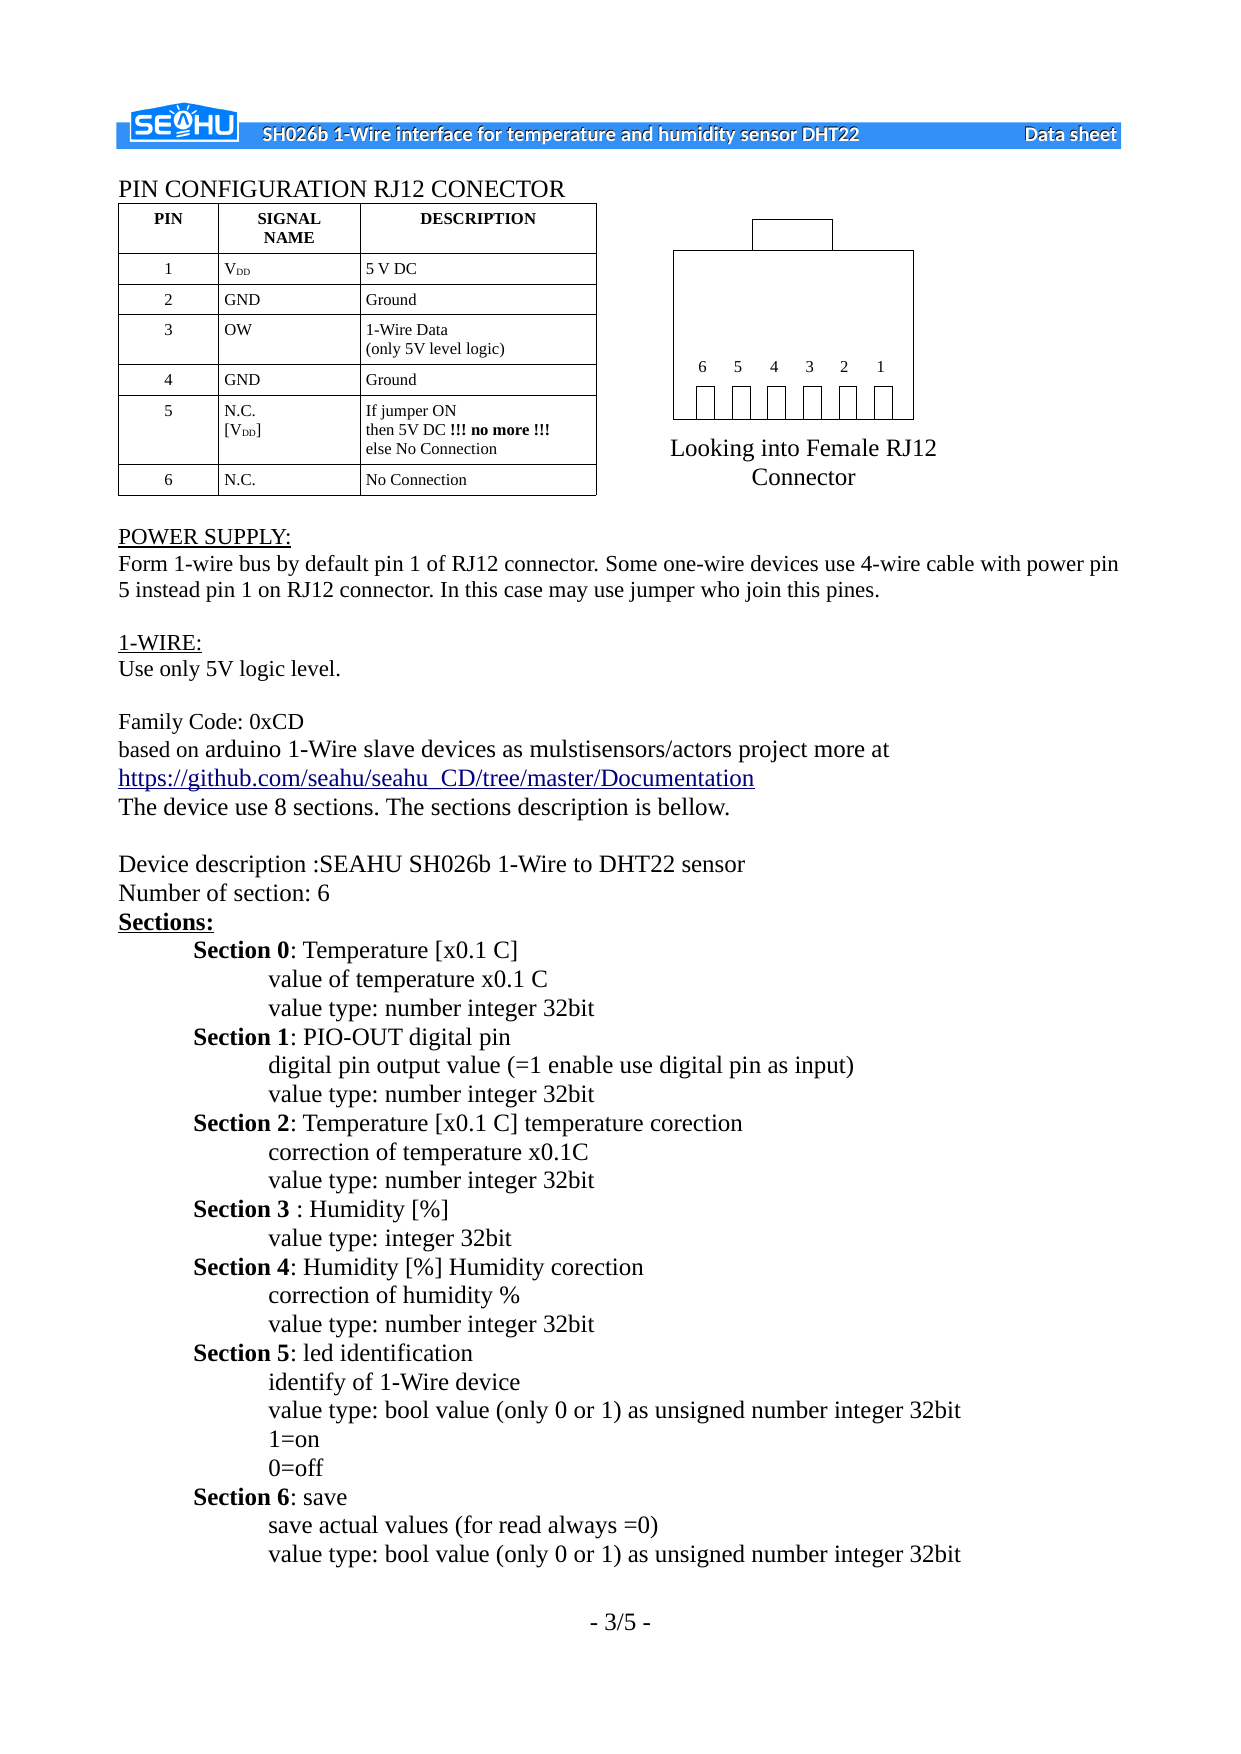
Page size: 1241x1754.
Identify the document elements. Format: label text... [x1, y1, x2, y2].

table_cell 5 V DC [361, 254, 596, 283]
text Section 1: PIO-OUT digital pin [118, 1022, 1122, 1051]
text based on arduino 1-Wire slave devices as mulstisensors/actors project more at https://github.com/seahu/seahu_CD/tree/master/Documentation [118, 734, 1122, 792]
table_cell GND [219, 285, 360, 314]
text digital pin output value (=1 enable use digital pin as input) [118, 1051, 1122, 1079]
table_cell OW [219, 315, 360, 364]
text Section 3 : Humidity [%] [118, 1194, 1122, 1223]
table_header DESCRIPTION [361, 204, 596, 253]
table_cell VDD [219, 254, 360, 283]
table_header PIN [119, 204, 218, 253]
text 1=on [118, 1424, 1122, 1453]
table_cell 4 [119, 365, 218, 395]
table_cell 5 [119, 396, 218, 464]
text PIN CONFIGURATION RJ12 CONECTOR [118, 174, 1122, 203]
text POWER SUPPLY: [118, 523, 1122, 550]
text save actual values (for read always =0) [118, 1511, 1122, 1539]
text 0=off [118, 1453, 1122, 1482]
text value type: bool value (only 0 or 1) as unsigned number integer 32bit [118, 1396, 1122, 1424]
table_cell N.C. [VDD] [219, 396, 360, 464]
picture [129, 101, 239, 142]
text correction of humidity % [118, 1281, 1122, 1309]
text identify of 1-Wire device [118, 1367, 1122, 1396]
text 1-WIRE: [118, 629, 1122, 655]
table_cell No Connection [361, 465, 596, 494]
text Section 2: Temperature [x0.1 C] temperature corection [118, 1108, 1122, 1137]
table_cell GND [219, 365, 360, 395]
text value type: number integer 32bit [118, 1309, 1122, 1338]
table_cell N.C. [219, 465, 360, 494]
text value of temperature x0.1 C [118, 964, 1122, 993]
text value type: integer 32bit [118, 1223, 1122, 1252]
text Sections: [118, 907, 1122, 936]
table_header SIGNAL NAME [219, 204, 360, 253]
text value type: number integer 32bit [118, 1166, 1122, 1194]
table_cell 1 [119, 254, 218, 283]
text correction of temperature x0.1C [118, 1137, 1122, 1166]
text Device description :SEAHU SH026b 1-Wire to DHT22 sensor [118, 849, 1122, 878]
text Section 0: Temperature [x0.1 C] [118, 936, 1122, 964]
text The device use 8 sections. The sections description is bellow. [118, 792, 1122, 821]
table_cell 1-Wire Data (only 5V level logic) [361, 315, 596, 364]
text value type: number integer 32bit [118, 993, 1122, 1022]
table_cell If jumper ON then 5V DC !!! no more !!! else No Connection [361, 396, 596, 464]
table_cell 6 [119, 465, 218, 494]
text value type: number integer 32bit [118, 1079, 1122, 1108]
text Section 5: led identification [118, 1338, 1122, 1367]
text Family Code: 0xCD [118, 708, 1122, 734]
text Section 6: save [118, 1482, 1122, 1511]
table_cell Ground [361, 365, 596, 395]
table_cell Ground [361, 285, 596, 314]
table_cell 3 [119, 315, 218, 364]
text Form 1-wire bus by default pin 1 of RJ12 connector. Some one-wire devices use 4-wire cable with power pin 5 instead pin 1 on RJ12 connector. In this case may use jumper who join this pines. [118, 550, 1122, 602]
text value type: bool value (only 0 or 1) as unsigned number integer 32bit [118, 1539, 1122, 1568]
text Use only 5V logic level. [118, 655, 1122, 682]
text Number of section: 6 [118, 878, 1122, 907]
table_cell 2 [119, 285, 218, 314]
text Section 4: Humidity [%] Humidity corection [118, 1252, 1122, 1281]
